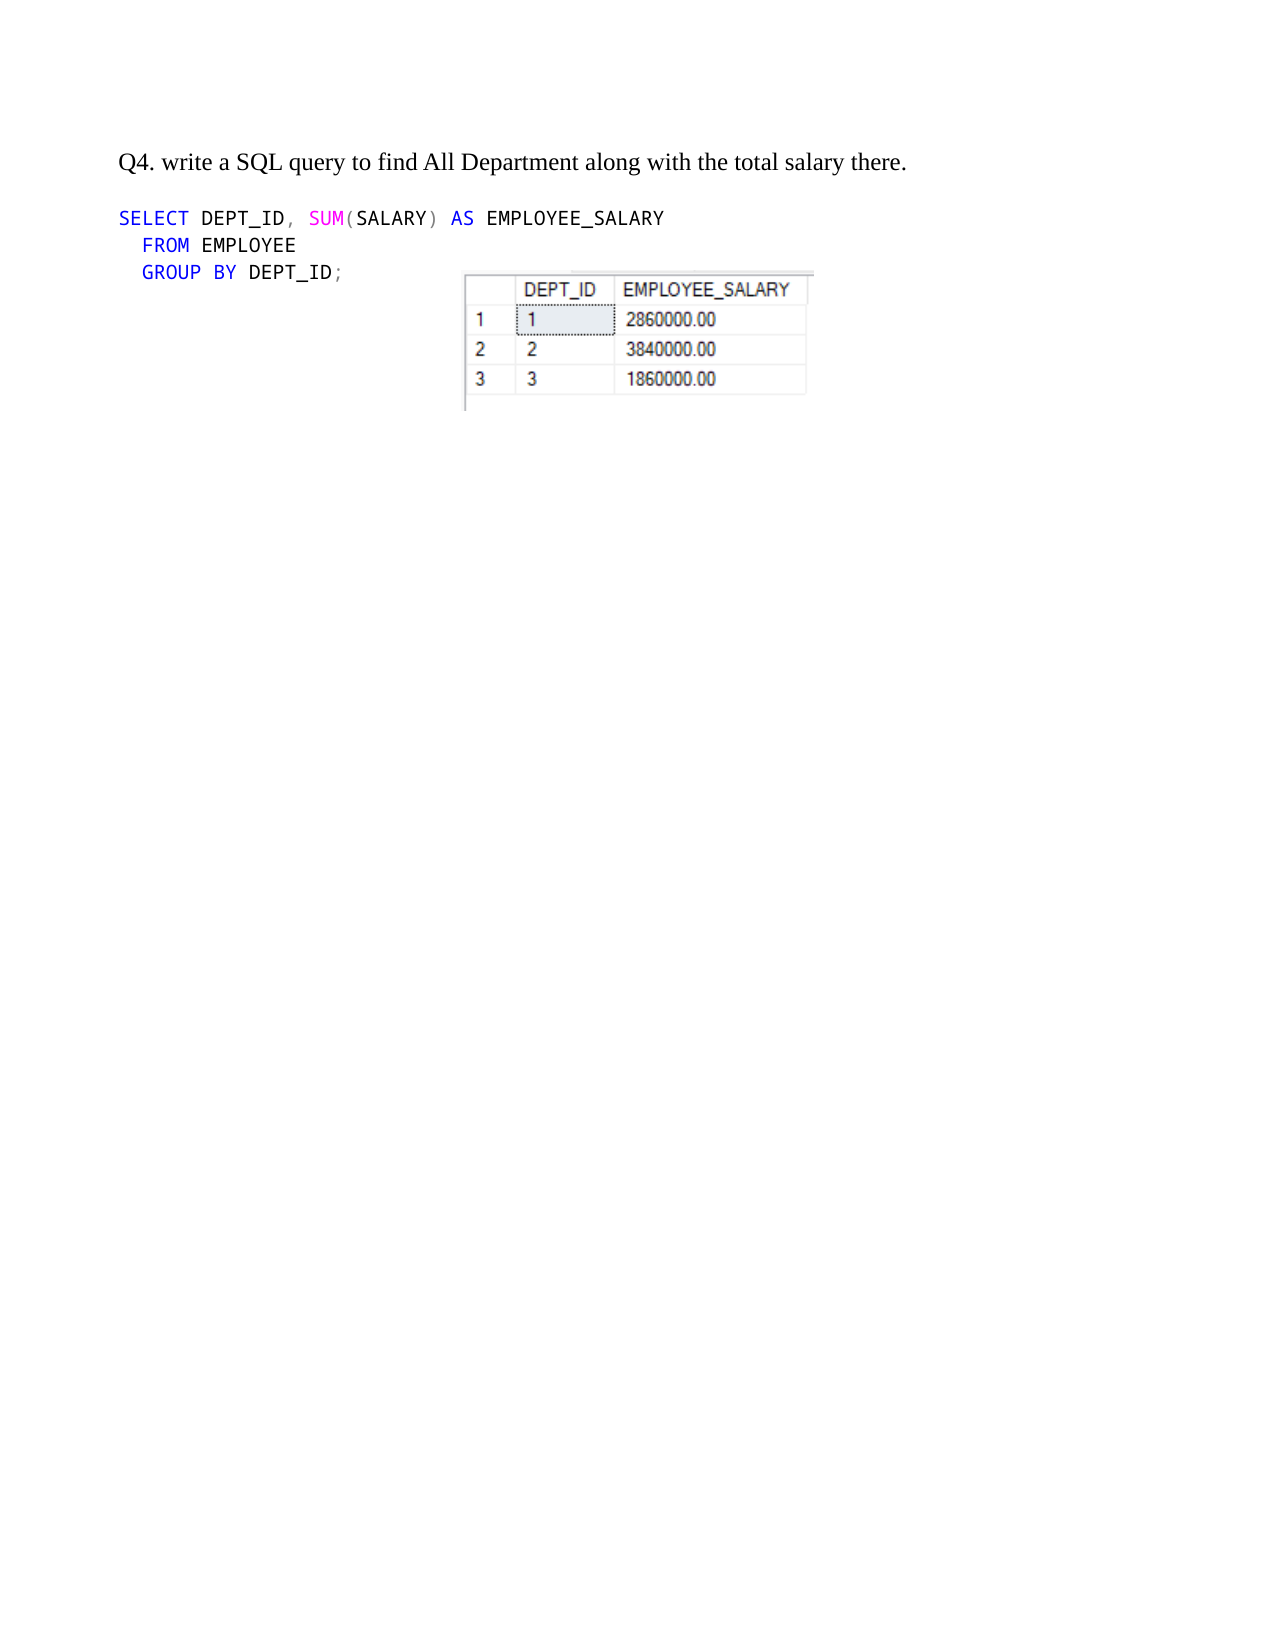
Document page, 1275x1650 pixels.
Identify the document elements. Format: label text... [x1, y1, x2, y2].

picture [461, 270, 814, 411]
text SELECT DEPT_ID, SUM(SALARY) AS EMPLOYEE_SALARY [118, 204, 1157, 231]
text Q4. write a SQL query to find All Department along with the total salary there. [118, 147, 1157, 176]
text GROUP BY DEPT_ID; [118, 258, 1157, 285]
text FROM EMPLOYEE [118, 231, 1157, 258]
